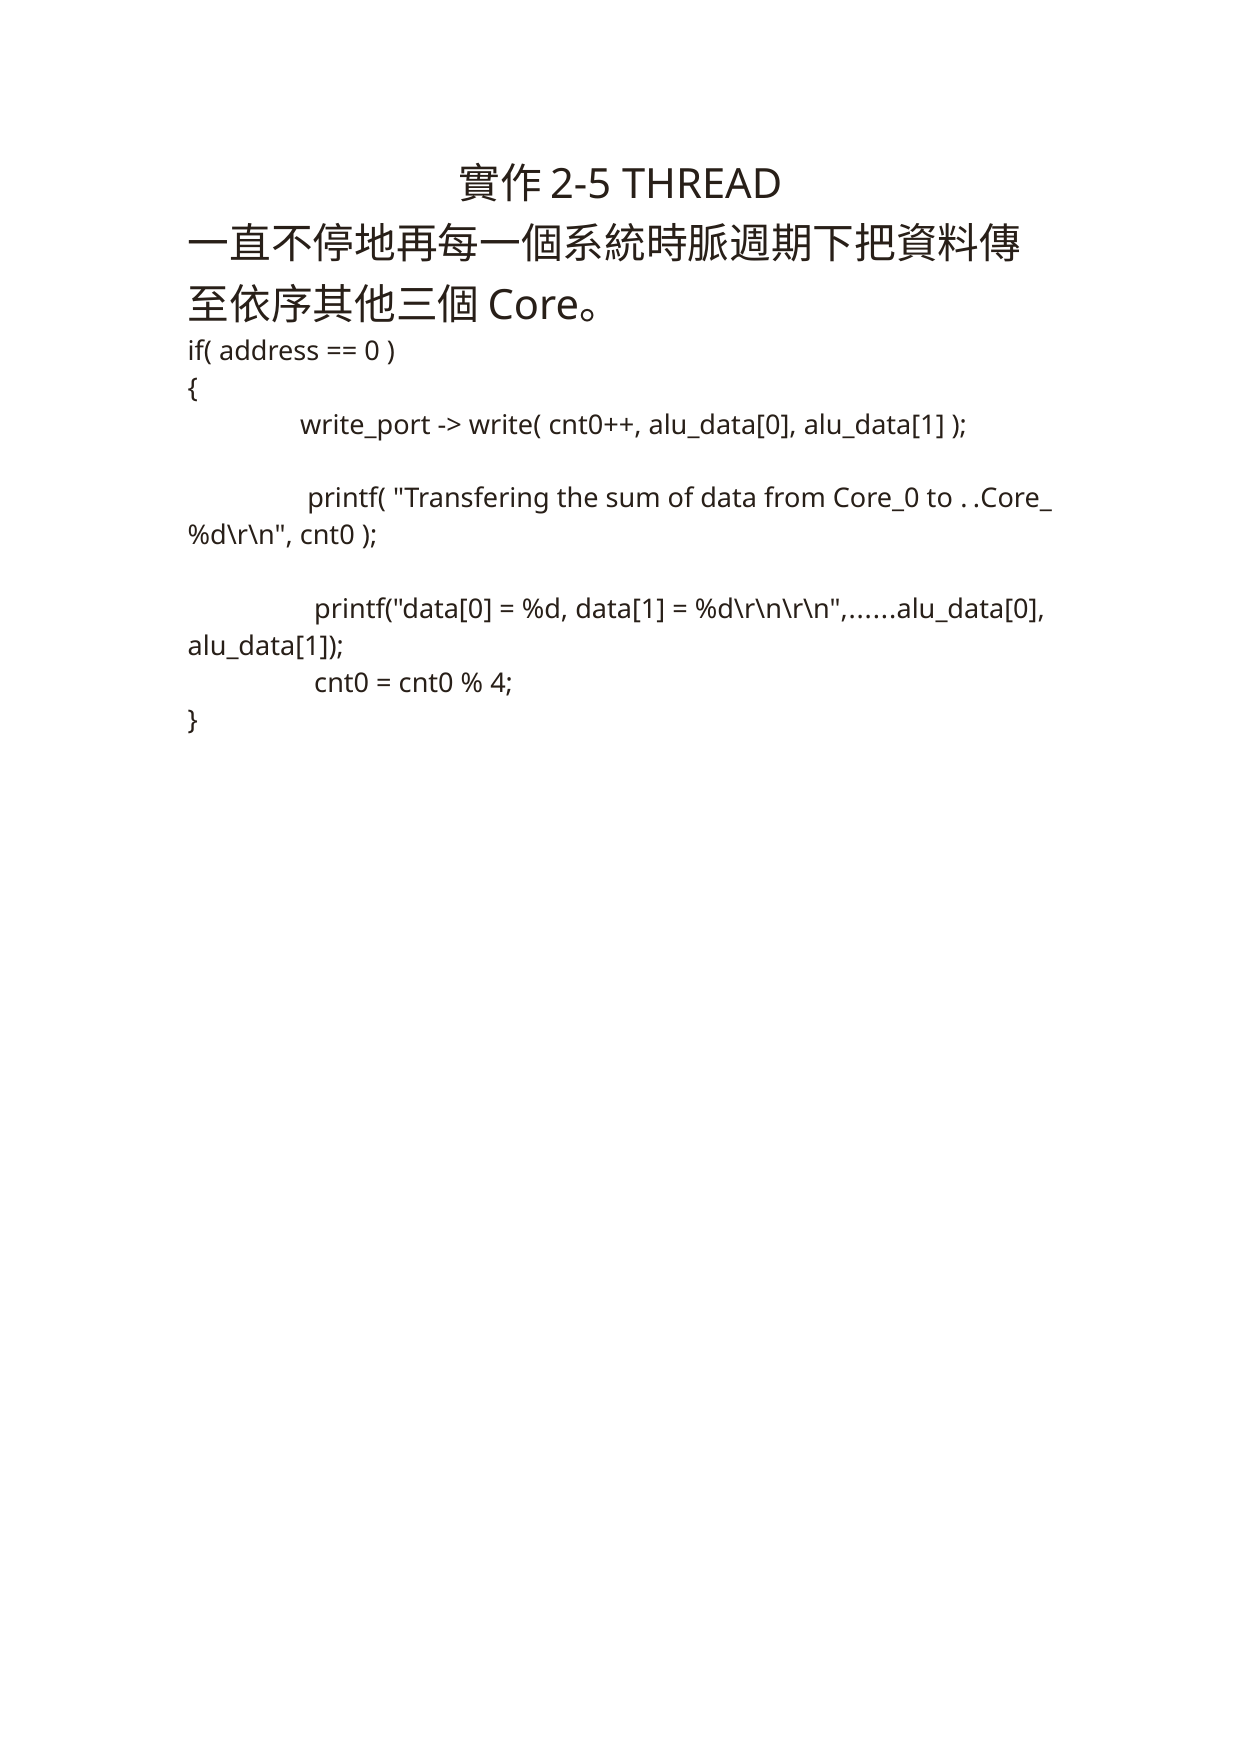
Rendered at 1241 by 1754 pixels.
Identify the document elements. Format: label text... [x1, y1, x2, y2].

text } [187, 700, 1053, 737]
text { [187, 368, 1053, 405]
text 一直不停地再每一個系統時脈週期下把資料傳至依序其他三個Core。 [187, 211, 1053, 331]
text cnt0 = cnt0 % 4; [187, 663, 1053, 700]
text write_port -> write( cnt0++, alu_data[0], alu_data[1] ); [187, 405, 1053, 442]
text printf("data[0] = %d, data[1] = %d\r\n\r\n", alu_data[0], alu_data[1]); [187, 589, 1053, 663]
text 實作2-5 THREAD [187, 150, 1053, 211]
text printf( "Transfering the sum of data from Core_0 to Core_%d\r\n", cnt0 ); [187, 479, 1053, 553]
text if( address == 0 ) [187, 331, 1053, 368]
